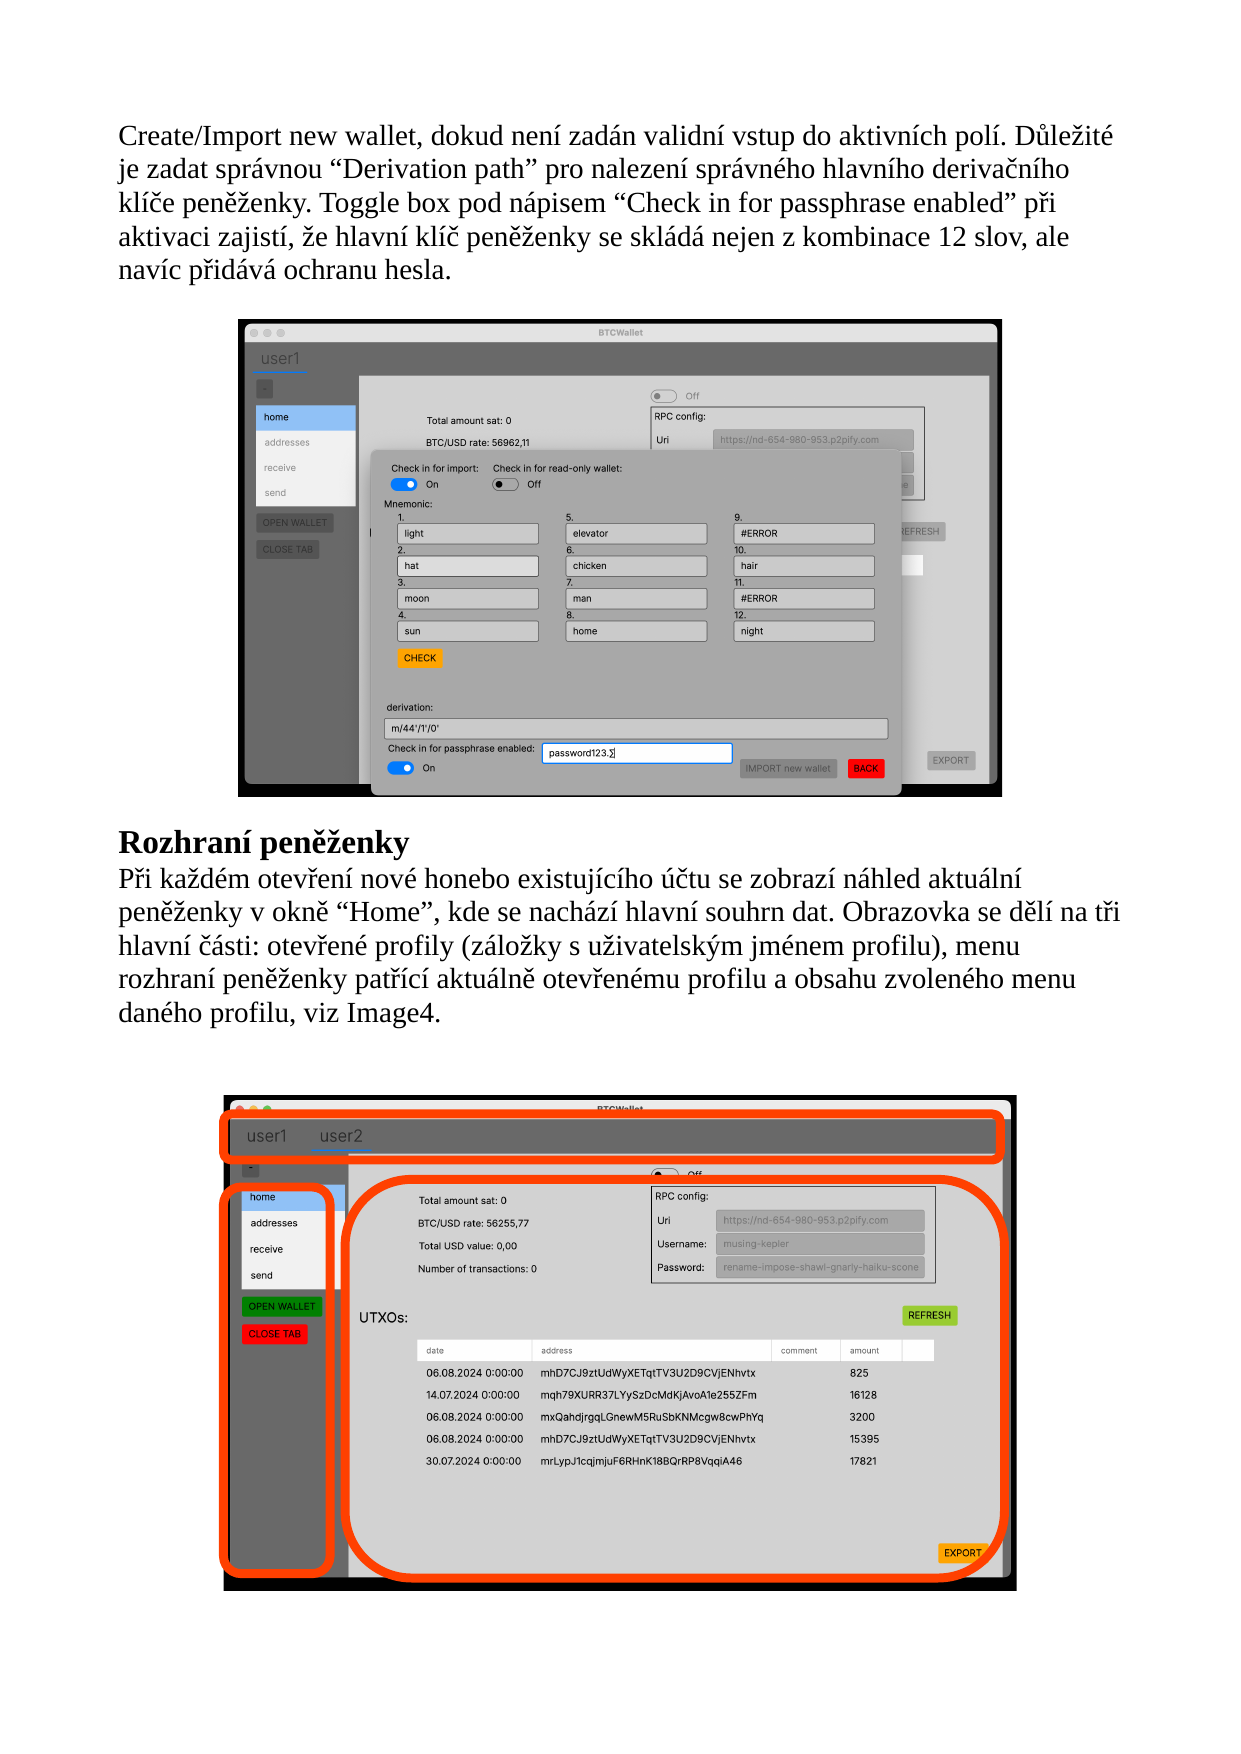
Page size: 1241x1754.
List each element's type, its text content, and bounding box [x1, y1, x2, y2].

text Při každém otevření nové honebo existujícího účtu se zobrazí náhled aktuální peněženky v okně “Home”, kde se nachází hlavní souhrn dat. Obrazovka se dělí na tři hlavní části: otevřené profily (záložky s uživatelským jménem profilu), menu rozhraní peněženky patřící aktuálně otevřenému profilu a obsahu zvoleného menu daného profilu, viz Image4. [118, 861, 1122, 1028]
picture [238, 319, 1003, 797]
text Rozhraní peněženky [118, 822, 1122, 861]
picture [228, 1192, 325, 1569]
text Create/Import new wallet, dokud není zadán validní vstup do aktivních polí. Důležité je zadat správnou “Derivation path” pro nalezení správného hlavního derivačního klíče peněženky. Toggle box pod nápisem “Check in for passphrase enabled” při aktivaci zajistí, že hlavní klíč peněženky se skládá nejen z kombinace 12 slov, ale navíc přidává ochranu hesla. [118, 118, 1122, 286]
picture [229, 1119, 995, 1155]
picture [223, 1095, 1017, 1591]
